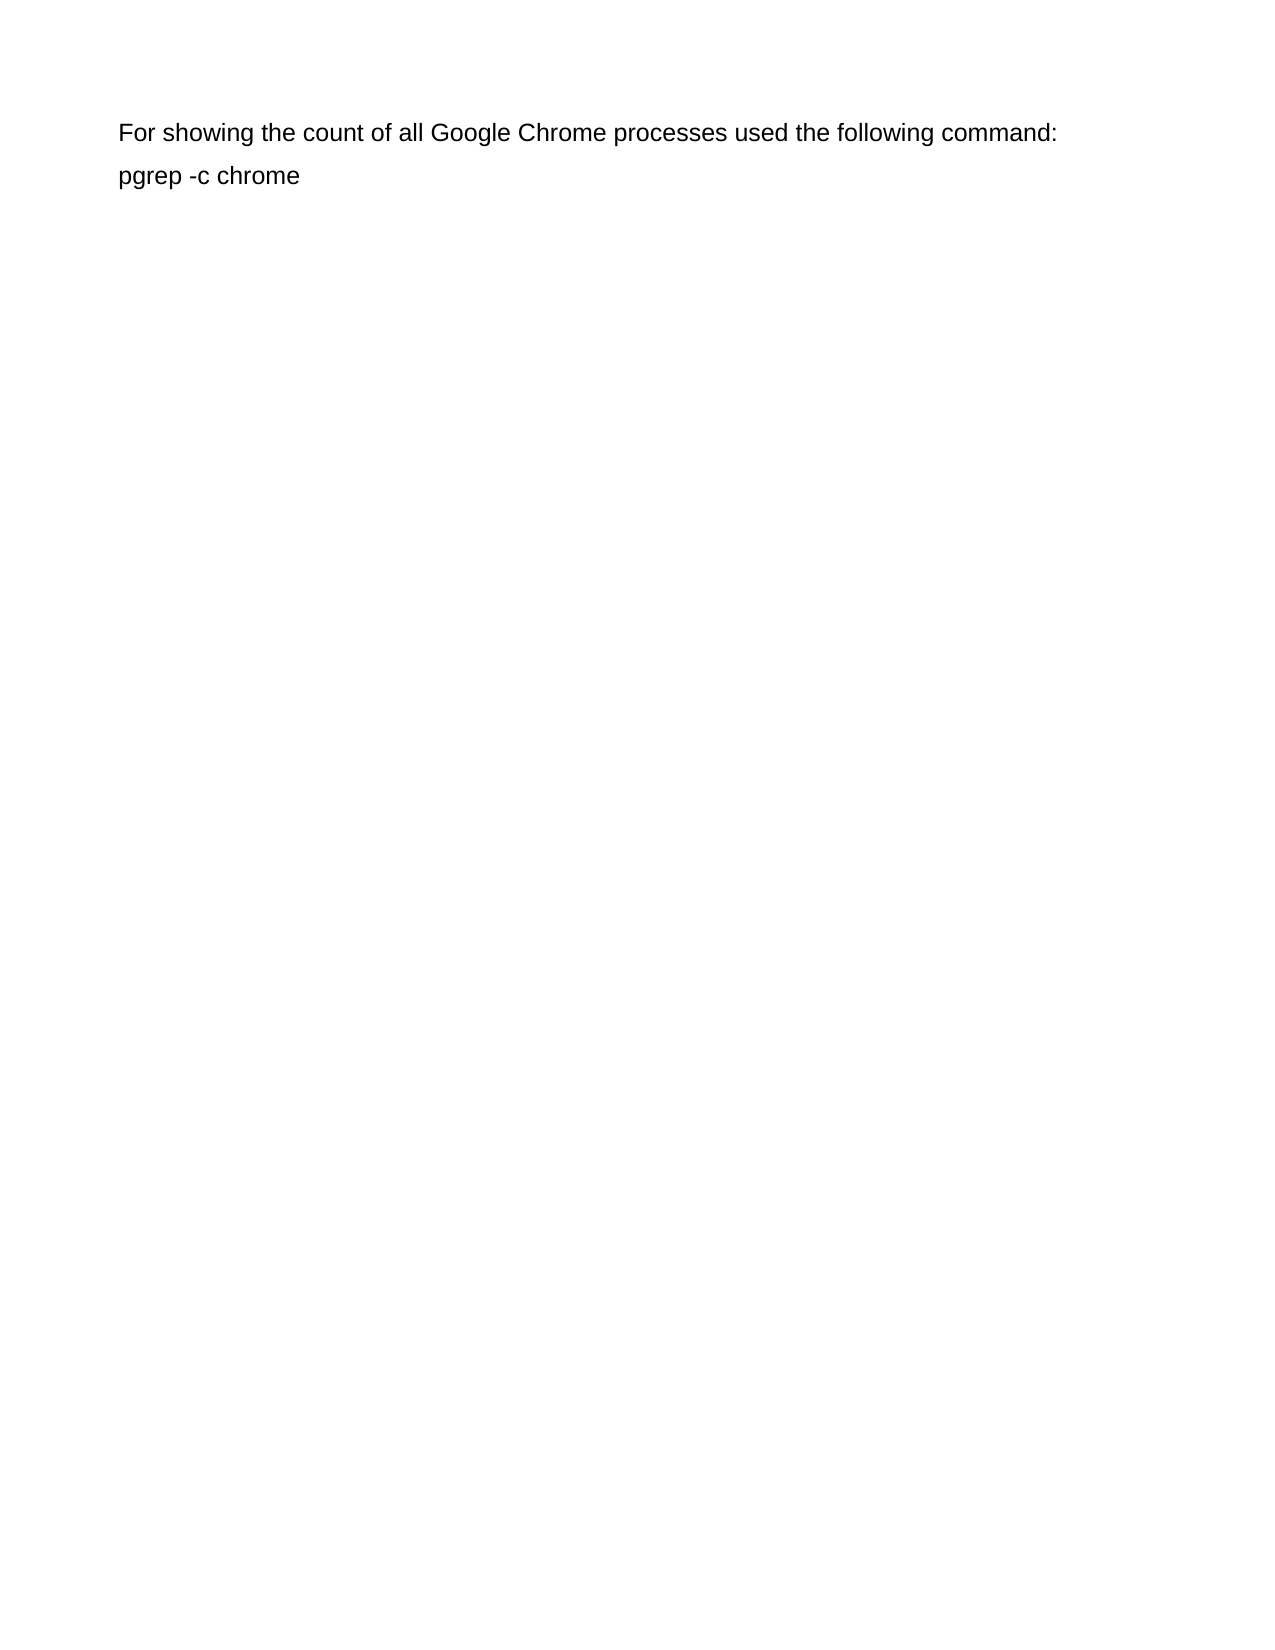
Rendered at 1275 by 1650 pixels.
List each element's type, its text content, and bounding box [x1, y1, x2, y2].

text For showing the count of all Google Chrome processes used the following command: [118, 118, 1157, 147]
text pgrep -c chrome [118, 161, 1157, 190]
